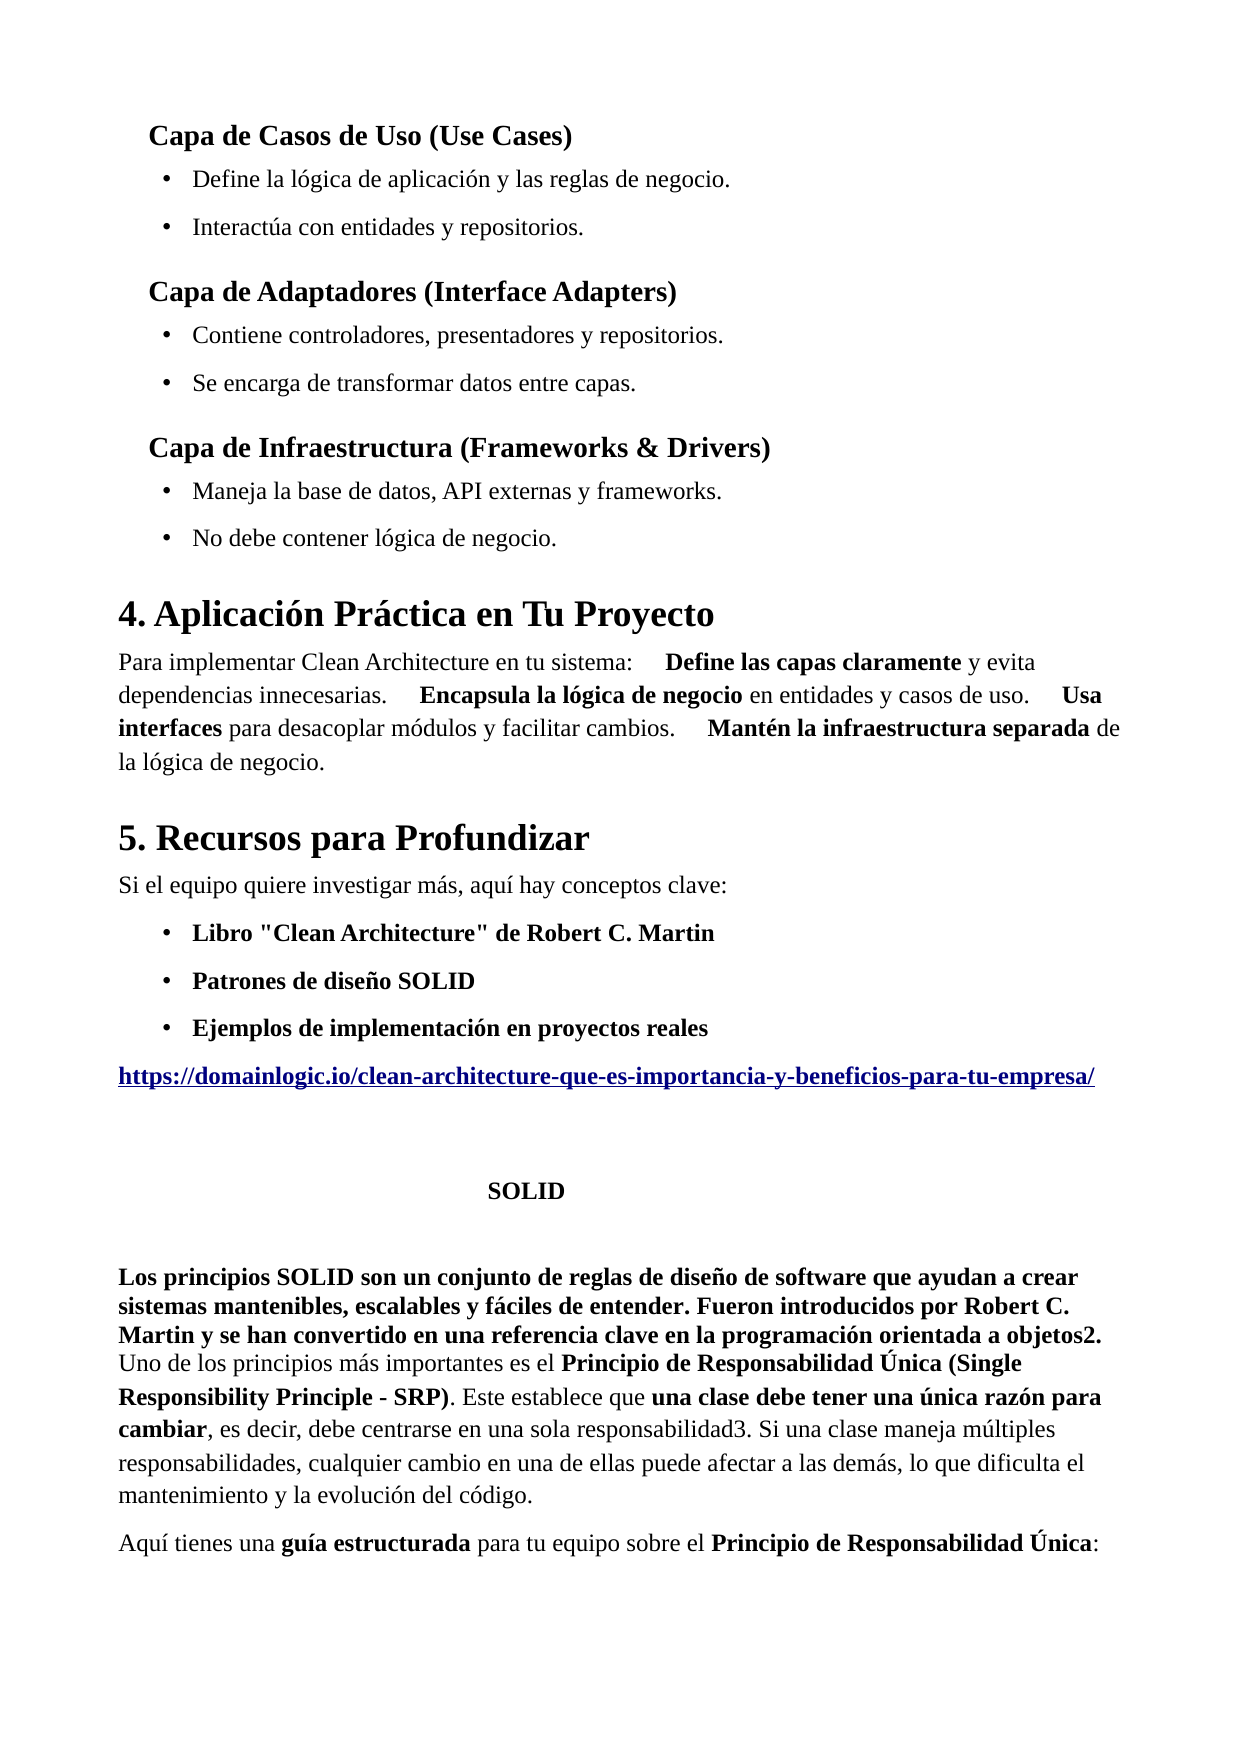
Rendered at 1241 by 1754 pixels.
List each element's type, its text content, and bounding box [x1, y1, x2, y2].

subtitle 🔸 Capa de Infraestructura (Frameworks & Drivers) [118, 430, 1122, 463]
text Si el equipo quiere investigar más, aquí hay conceptos clave: [118, 871, 1122, 899]
text Para implementar Clean Architecture en tu sistema: ✅ Define las capas claramente y evita dependencias innecesarias. ✅ Encapsula la lógica de negocio en entidades y casos de uso. ✅ Usa interfaces para desacoplar módulos y facilitar cambios. ✅ Mantén la infraestructura separada de la lógica de negocio. [118, 647, 1122, 775]
text Aquí tienes una guía estructurada para tu equipo sobre el Principio de Responsabilidad Única: [118, 1528, 1122, 1557]
list Ejemplos de implementación en proyectos reales [162, 1013, 1122, 1042]
list Maneja la base de datos, API externas y frameworks. [162, 476, 1122, 504]
subtitle 5. Recursos para Profundizar [118, 815, 1122, 858]
list Libro "Clean Architecture" de Robert C. Martin [162, 918, 1122, 947]
list Contiene controladores, presentadores y repositorios. [162, 320, 1122, 349]
subtitle 4. Aplicación Práctica en Tu Proyecto [118, 592, 1122, 635]
text https://domainlogic.io/clean-architecture-que-es-importancia-y-beneficios-para-tu-empresa/ SOLID Los principios SOLID son un conjunto de reglas de diseño de software que ayudan a crear sistemas mantenibles, escalables y fáciles de entender. Fueron introducidos por Robert C. Martin y se han convertido en una referencia clave en la programación orientada a objetos2. [118, 1061, 1122, 1348]
list No debe contener lógica de negocio. [162, 523, 1122, 552]
list Define la lógica de aplicación y las reglas de negocio. [162, 164, 1122, 193]
subtitle 🔸 Capa de Casos de Uso (Use Cases) [118, 118, 1122, 152]
list Se encarga de transformar datos entre capas. [162, 368, 1122, 396]
list Interactúa con entidades y repositorios. [162, 212, 1122, 241]
text Uno de los principios más importantes es el Principio de Responsabilidad Única (Single Responsibility Principle - SRP). Este establece que una clase debe tener una única razón para cambiar, es decir, debe centrarse en una sola responsabilidad3. Si una clase maneja múltiples responsabilidades, cualquier cambio en una de ellas puede afectar a las demás, lo que dificulta el mantenimiento y la evolución del código. [118, 1348, 1122, 1509]
list Patrones de diseño SOLID [162, 966, 1122, 994]
subtitle 🔸 Capa de Adaptadores (Interface Adapters) [118, 274, 1122, 307]
